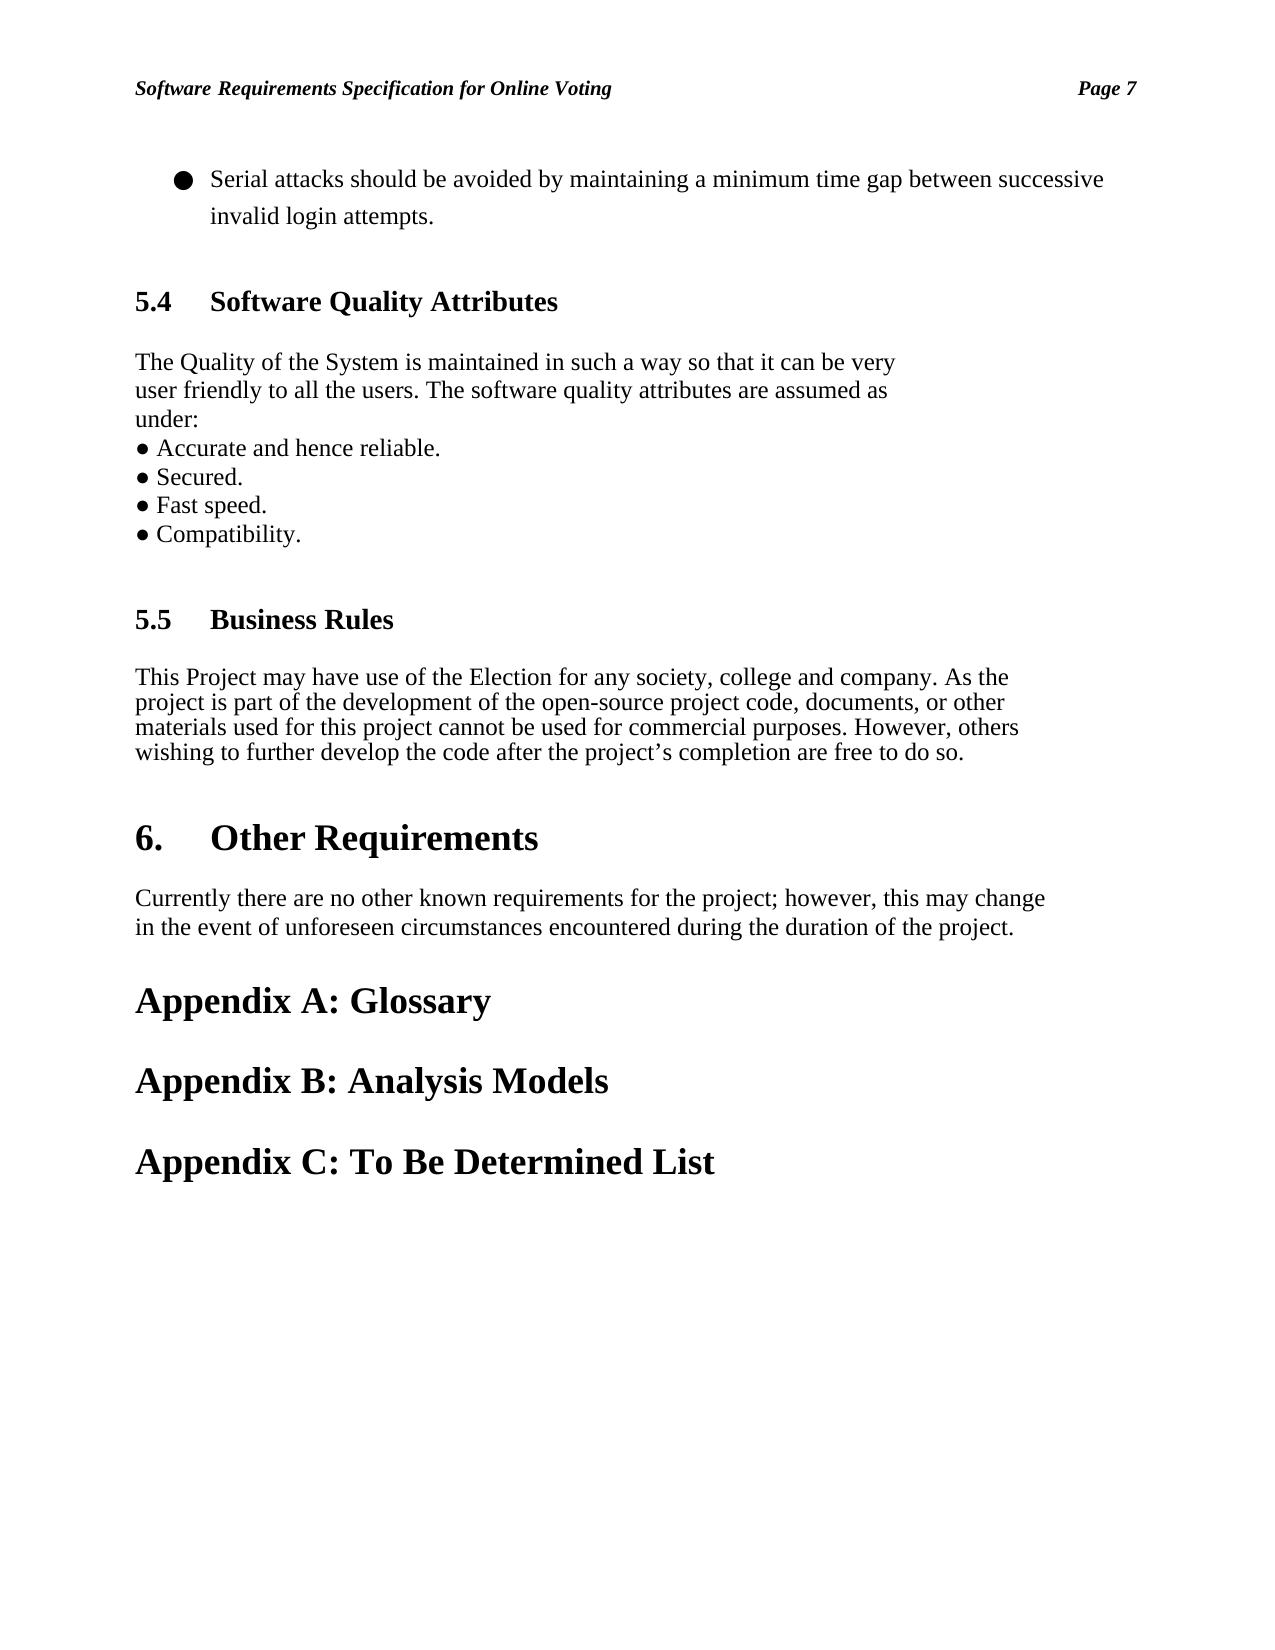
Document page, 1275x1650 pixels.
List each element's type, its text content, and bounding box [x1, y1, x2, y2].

text Appendix B: Analysis Models [135, 1059, 1140, 1102]
subtitle Software Quality Attributes [135, 284, 1140, 318]
text under: [135, 404, 1065, 433]
text The Quality of the System is maintained in such a way so that it can be very [135, 347, 1065, 376]
text ● Accurate and hence reliable. [135, 433, 1065, 462]
text ● Secured. [135, 462, 1065, 491]
text user friendly to all the users. The software quality attributes are assumed as [135, 376, 1065, 404]
text Currently there are no other known requirements for the project; however, this may change in the event of unforeseen circumstances encountered during the duration of the project. [135, 883, 1065, 941]
subtitle Business Rules [135, 602, 1140, 636]
text ● Compatibility. [135, 519, 1065, 548]
subtitle Other Requirements [135, 815, 1140, 858]
text Appendix C: To Be Determined List [135, 1139, 1140, 1182]
text This Project may have use of the Election for any society, college and company. As the [135, 665, 1065, 690]
text Appendix A: Glossary [135, 978, 1140, 1021]
text project is part of the development of the open-source project code, documents, or other materials used for this project cannot be used for commercial purposes. However, others wishing to further develop the code after the project’s completion are free to do so. [135, 690, 1065, 765]
text ● Fast speed. [135, 491, 1065, 519]
list Serial attacks should be avoided by maintaining a minimum time gap between successive invalid login attempts. [172, 150, 1140, 230]
